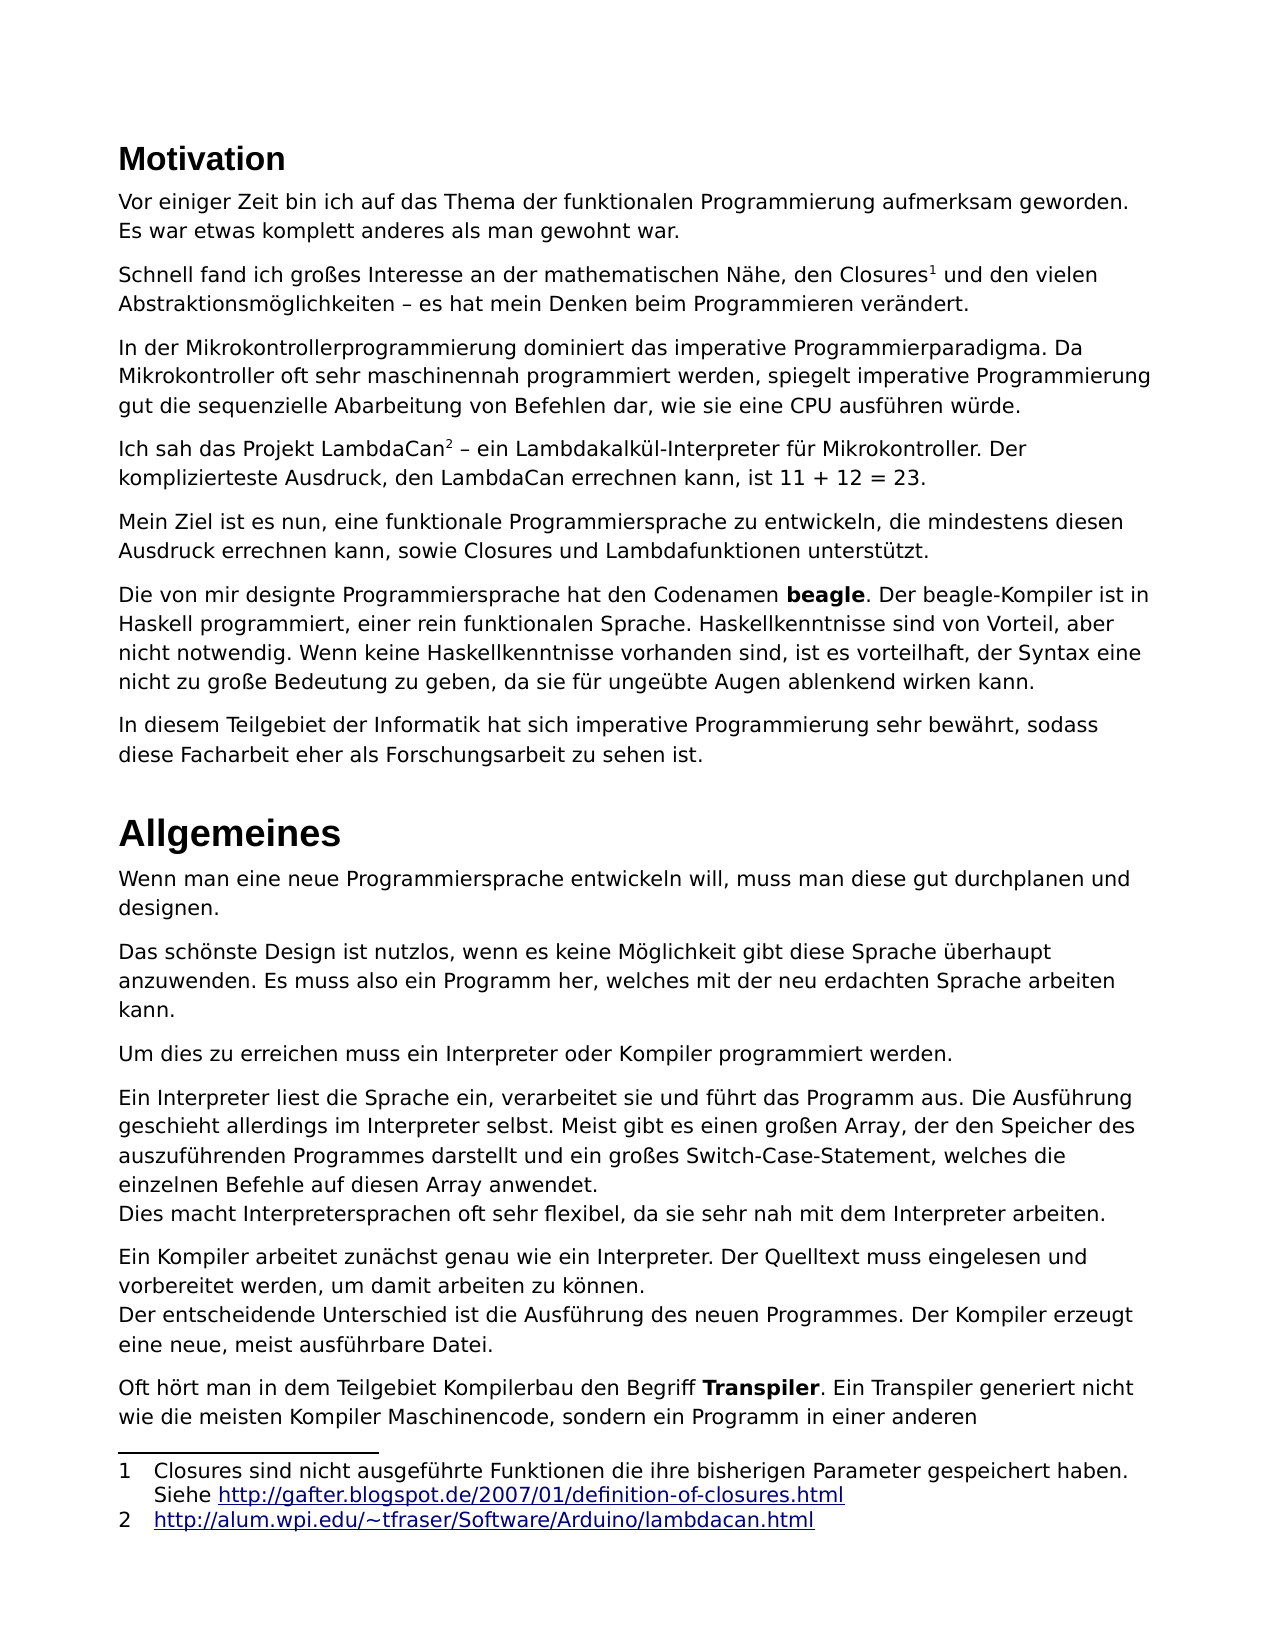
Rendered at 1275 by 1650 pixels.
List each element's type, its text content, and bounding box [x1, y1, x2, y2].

subtitle Motivation [118, 139, 1157, 178]
text Um dies zu erreichen muss ein Interpreter oder Kompiler programmiert werden. [118, 1042, 1157, 1066]
text Siehe http://gafter.blogspot.de/2007/01/definition-of-closures.html [118, 1483, 1157, 1508]
text Closures sind nicht ausgeführte Funktionen die ihre bisherigen Parameter gespeichert haben. [118, 1459, 1157, 1483]
text In der Mikrokontrollerprogrammierung dominiert das imperative Programmierparadigma. Da Mikrokontroller oft sehr maschinennah programmiert werden, spiegelt imperative Programmierung gut die sequenzielle Abarbeitung von Befehlen dar, wie sie eine CPU ausführen würde. [118, 336, 1157, 418]
text Wenn man eine neue Programmiersprache entwickeln will, muss man diese gut durchplanen und designen. [118, 867, 1157, 921]
text Schnell fand ich großes Interesse an der mathematischen Nähe, den Closures und den vielen Abstraktionsmöglichkeiten – es hat mein Denken beim Programmieren verändert. [118, 263, 1157, 316]
text In diesem Teilgebiet der Informatik hat sich imperative Programmierung sehr bewährt, sodass diese Facharbeit eher als Forschungsarbeit zu sehen ist. [118, 713, 1157, 767]
text Oft hört man in dem Teilgebiet Kompilerbau den Begriff Transpiler. Ein Transpiler generiert nicht wie die meisten Kompiler Maschinencode, sondern ein Programm in einer anderen [118, 1376, 1157, 1429]
subtitle Allgemeines [118, 811, 1157, 855]
text Ich sah das Projekt LambdaCan – ein Lambdakalkül-Interpreter für Mikrokontroller. Der komplizierteste Ausdruck, den LambdaCan errechnen kann, ist 11 + 12 = 23. [118, 437, 1157, 491]
text Die von mir designte Programmiersprache hat den Codenamen beagle. Der beagle-Kompiler ist in Haskell programmiert, einer rein funktionalen Sprache. Haskellkenntnisse sind von Vorteil, aber nicht notwendig. Wenn keine Haskellkenntnisse vorhanden sind, ist es vorteilhaft, der Syntax eine nicht zu große Bedeutung zu geben, da sie für ungeübte Augen ablenkend wirken kann. [118, 583, 1157, 694]
text Vor einiger Zeit bin ich auf das Thema der funktionalen Programmierung aufmerksam geworden. Es war etwas komplett anderes als man gewohnt war. [118, 190, 1157, 243]
text Mein Ziel ist es nun, eine funktionale Programmiersprache zu entwickeln, die mindestens diesen Ausdruck errechnen kann, sowie Closures und Lambdafunktionen unterstützt. [118, 510, 1157, 563]
text Ein Kompiler arbeitet zunächst genau wie ein Interpreter. Der Quelltext muss eingelesen und vorbereitet werden, um damit arbeiten zu können. Der entscheidende Unterschied ist die Ausführung des neuen Programmes. Der Kompiler erzeugt eine neue, meist ausführbare Datei. [118, 1245, 1157, 1357]
text http://alum.wpi.edu/~tfraser/Software/Arduino/lambdacan.html [118, 1508, 1157, 1532]
text Ein Interpreter liest die Sprache ein, verarbeitet sie und führt das Programm aus. Die Ausführung geschieht allerdings im Interpreter selbst. Meist gibt es einen großen Array, der den Speicher des auszuführenden Programmes darstellt und ein großes Switch-Case-Statement, welches die einzelnen Befehle auf diesen Array anwendet. Dies macht Interpretersprachen oft sehr flexibel, da sie sehr nah mit dem Interpreter arbeiten. [118, 1086, 1157, 1226]
text Das schönste Design ist nutzlos, wenn es keine Möglichkeit gibt diese Sprache überhaupt anzuwenden. Es muss also ein Programm her, welches mit der neu erdachten Sprache arbeiten kann. [118, 940, 1157, 1022]
